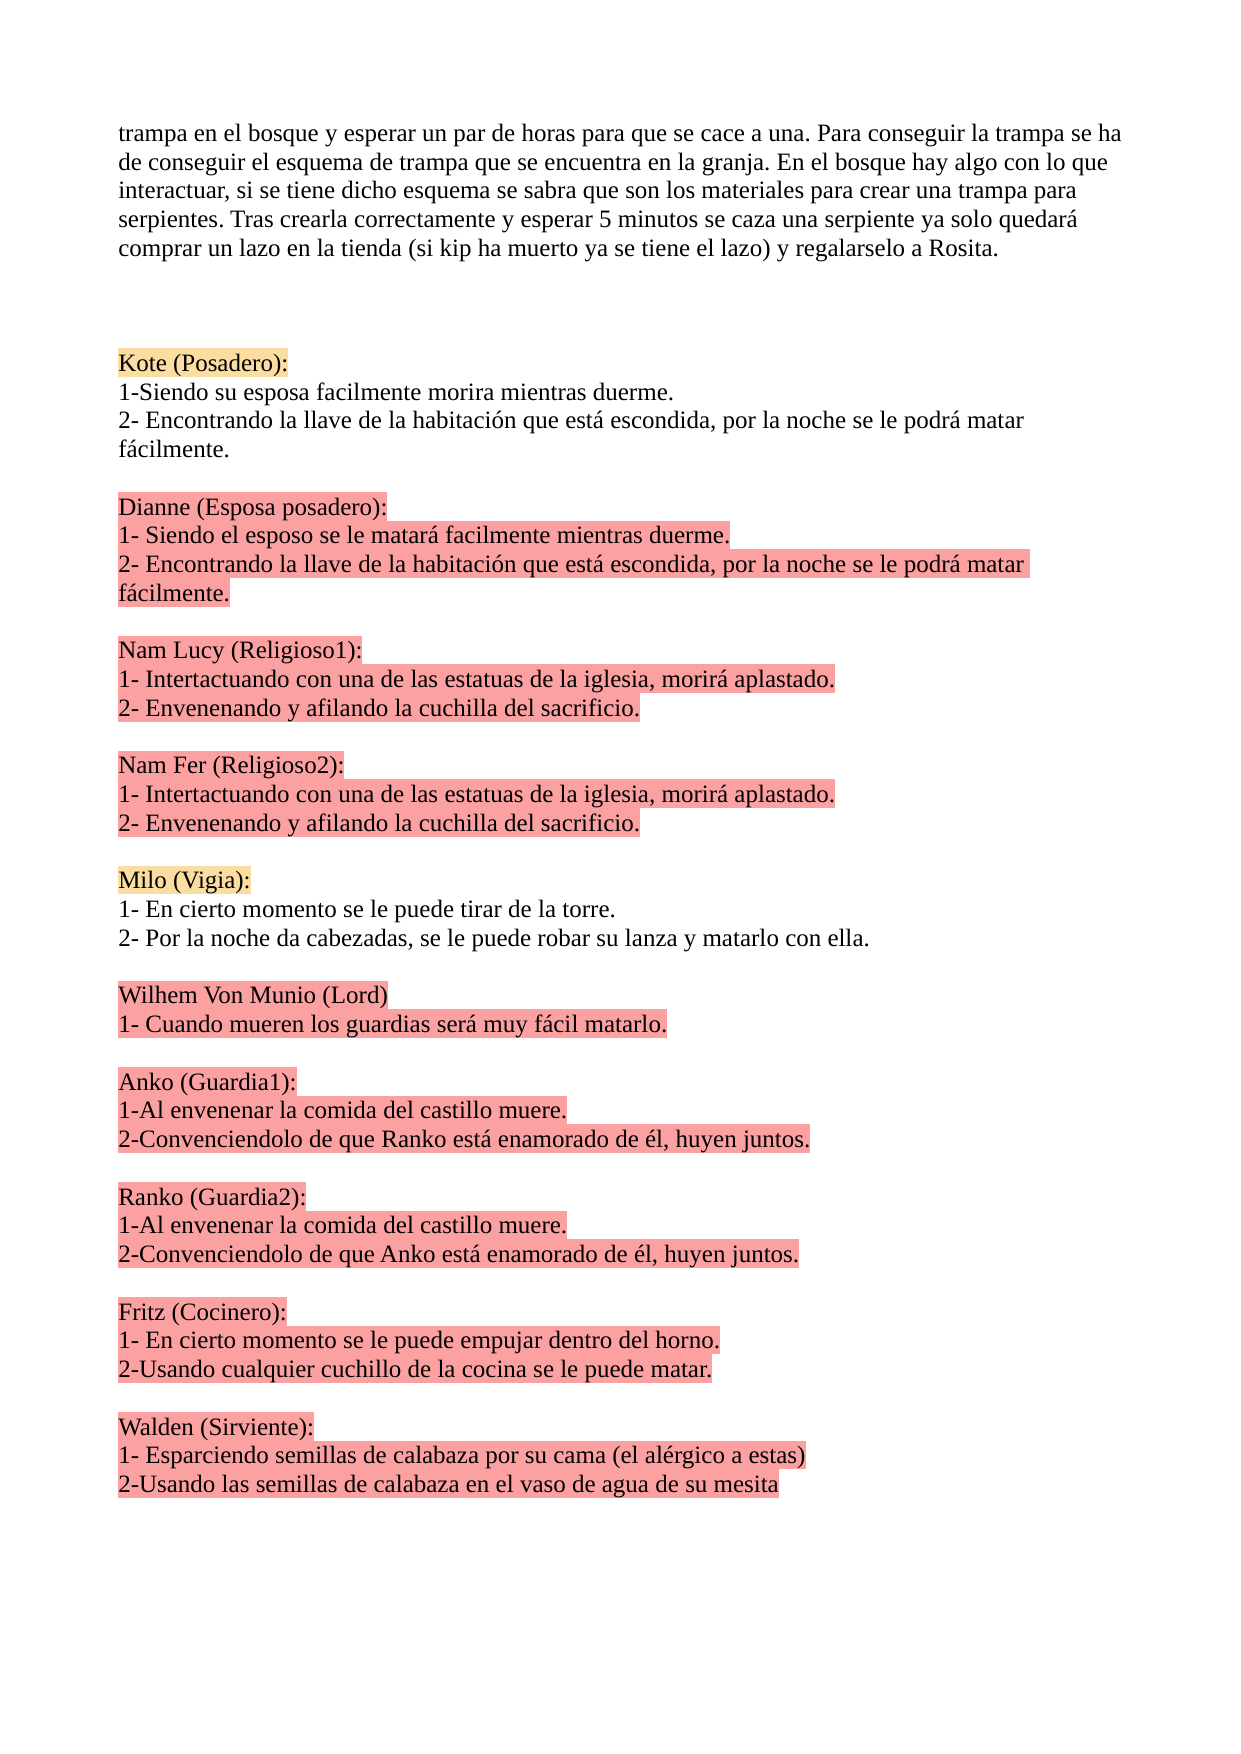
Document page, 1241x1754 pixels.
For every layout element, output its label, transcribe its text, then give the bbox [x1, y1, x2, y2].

text Walden (Sirviente): [118, 1412, 1122, 1441]
text trampa en el bosque y esperar un par de horas para que se cace a una. Para conseguir la trampa se ha de conseguir el esquema de trampa que se encuentra en la granja. En el bosque hay algo con lo que interactuar, si se tiene dicho esquema se sabra que son los materiales para crear una trampa para serpientes. Tras crearla correctamente y esperar 5 minutos se caza una serpiente ya solo quedará comprar un lazo en la tienda (si kip ha muerto ya se tiene el lazo) y regalarselo a Rosita. [118, 118, 1122, 262]
text Anko (Guardia1): [118, 1067, 1122, 1096]
text 1-Al envenenar la comida del castillo muere. [118, 1211, 1122, 1239]
text 1-Siendo su esposa facilmente morira mientras duerme. [118, 377, 1122, 406]
text 2- Encontrando la llave de la habitación que está escondida, por la noche se le podrá matar fácilmente. [118, 406, 1122, 463]
text 2- Envenenando y afilando la cuchilla del sacrificio. [118, 693, 1122, 722]
text 2- Por la noche da cabezadas, se le puede robar su lanza y matarlo con ella. [118, 923, 1122, 952]
text 1- Siendo el esposo se le matará facilmente mientras duerme. [118, 521, 1122, 549]
text 2- Encontrando la llave de la habitación que está escondida, por la noche se le podrá matar fácilmente. [118, 549, 1122, 607]
text 2-Usando las semillas de calabaza en el vaso de agua de su mesita [118, 1469, 1122, 1498]
text Dianne (Esposa posadero): [118, 492, 1122, 521]
text Milo (Vigia): [118, 866, 1122, 894]
text 2-Convenciendolo de que Ranko está enamorado de él, huyen juntos. [118, 1124, 1122, 1153]
text Kote (Posadero): [118, 348, 1122, 377]
text Fritz (Cocinero): [118, 1297, 1122, 1326]
text Wilhem Von Munio (Lord) [118, 981, 1122, 1009]
text 2-Convenciendolo de que Anko está enamorado de él, huyen juntos. [118, 1239, 1122, 1268]
text 1- Esparciendo semillas de calabaza por su cama (el alérgico a estas) [118, 1441, 1122, 1469]
text Nam Fer (Religioso2): [118, 751, 1122, 779]
text 2- Envenenando y afilando la cuchilla del sacrificio. [118, 808, 1122, 837]
text 1- En cierto momento se le puede empujar dentro del horno. [118, 1326, 1122, 1354]
text Ranko (Guardia2): [118, 1182, 1122, 1211]
text 1- Intertactuando con una de las estatuas de la iglesia, morirá aplastado. [118, 664, 1122, 693]
text 1-Al envenenar la comida del castillo muere. [118, 1096, 1122, 1124]
text 2-Usando cualquier cuchillo de la cocina se le puede matar. [118, 1354, 1122, 1383]
text 1- En cierto momento se le puede tirar de la torre. [118, 894, 1122, 923]
text 1- Intertactuando con una de las estatuas de la iglesia, morirá aplastado. [118, 779, 1122, 808]
text 1- Cuando mueren los guardias será muy fácil matarlo. [118, 1009, 1122, 1038]
text Nam Lucy (Religioso1): [118, 636, 1122, 664]
